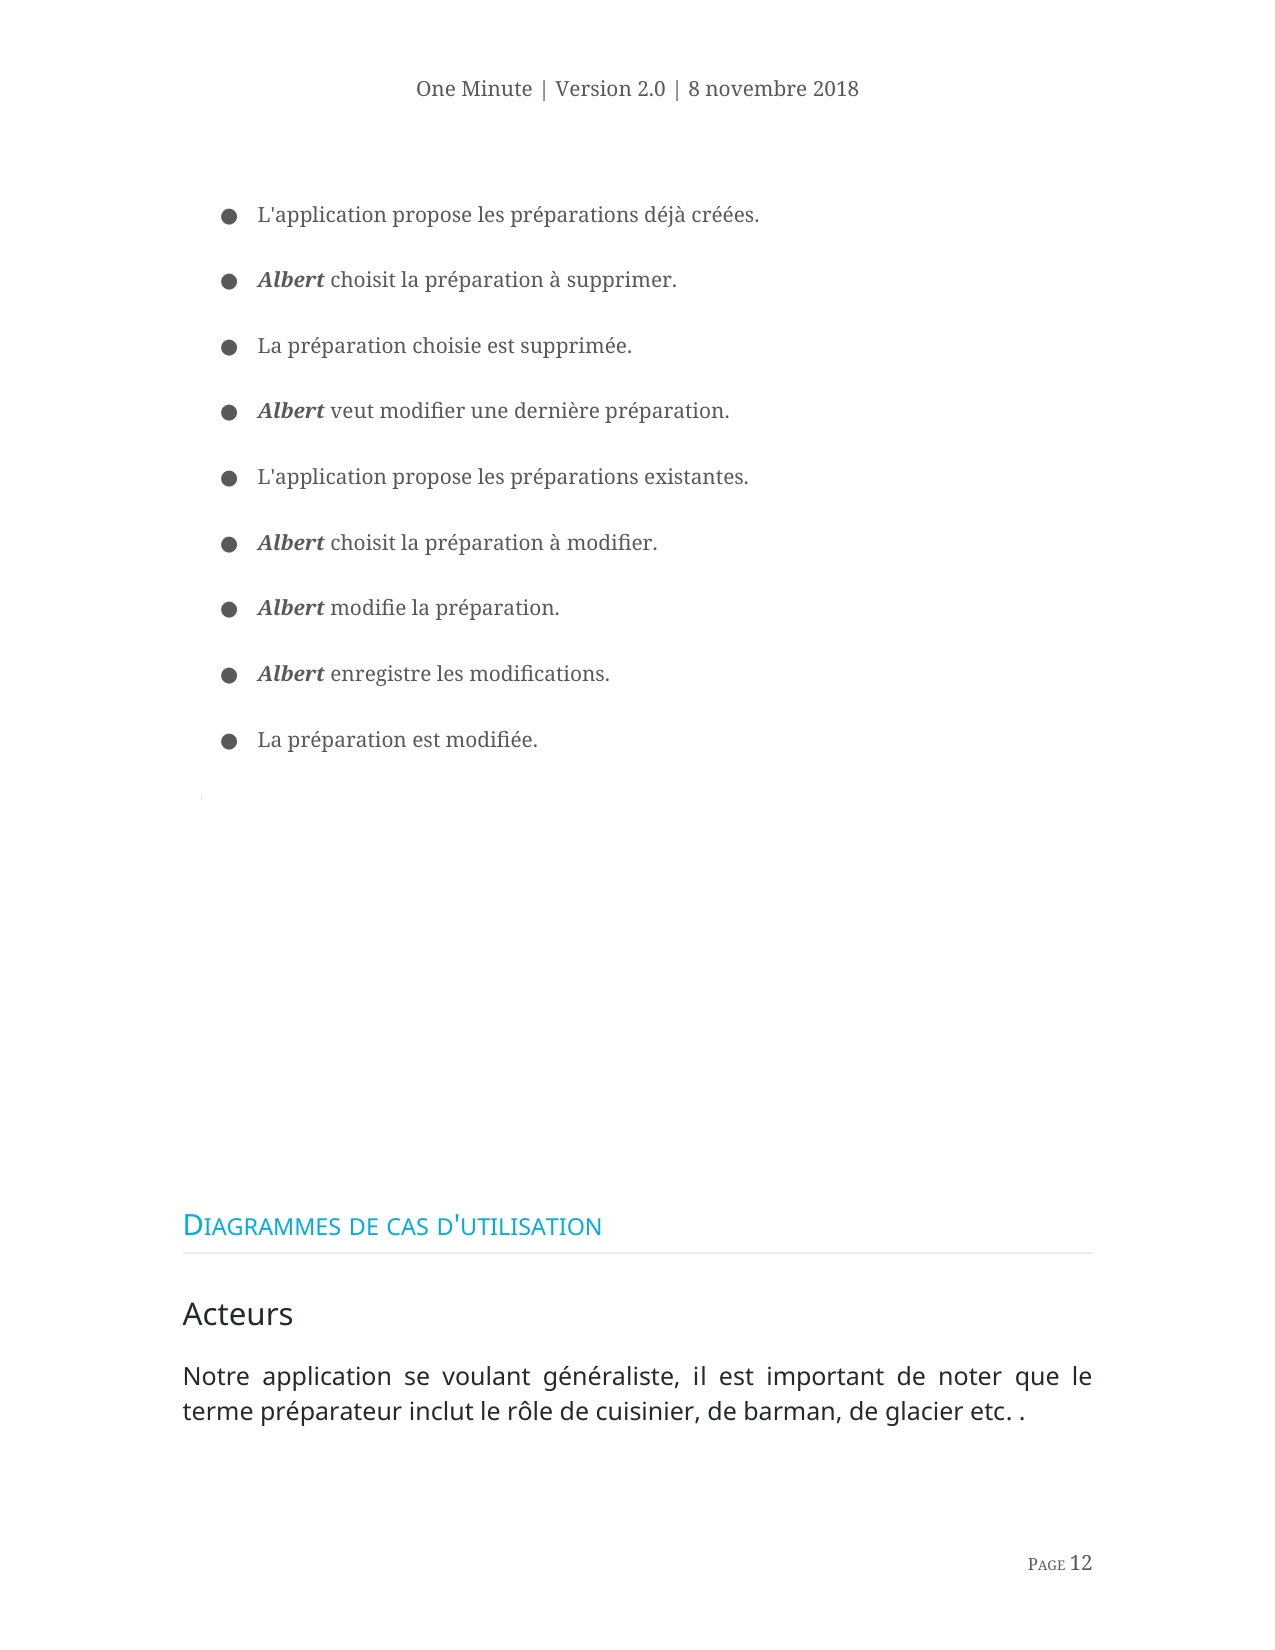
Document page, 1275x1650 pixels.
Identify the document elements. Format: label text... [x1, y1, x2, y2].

list Albert choisit la préparation à modifier. [220, 519, 1093, 562]
list La préparation choisie est supprimée. [220, 322, 1093, 365]
subtitle Acteurs [182, 1291, 1093, 1334]
list Albert veut modifier une dernière préparation. [220, 388, 1093, 431]
list L'application propose les préparations existantes. [220, 454, 1093, 496]
list Albert enregistre les modifications. [220, 651, 1093, 693]
subtitle Diagrammes de cas d'utilisation [182, 1204, 1093, 1254]
text Notre application se voulant généraliste, il est important de noter que le terme préparateur inclut le rôle de cuisinier, de barman, de glacier etc. . [182, 1359, 1093, 1427]
list La préparation est modifiée. [220, 716, 1093, 759]
list Albert modifie la préparation. [220, 585, 1093, 628]
list L'application propose les préparations déjà créées. [220, 191, 1093, 234]
list Albert choisit la préparation à supprimer. [220, 257, 1093, 299]
